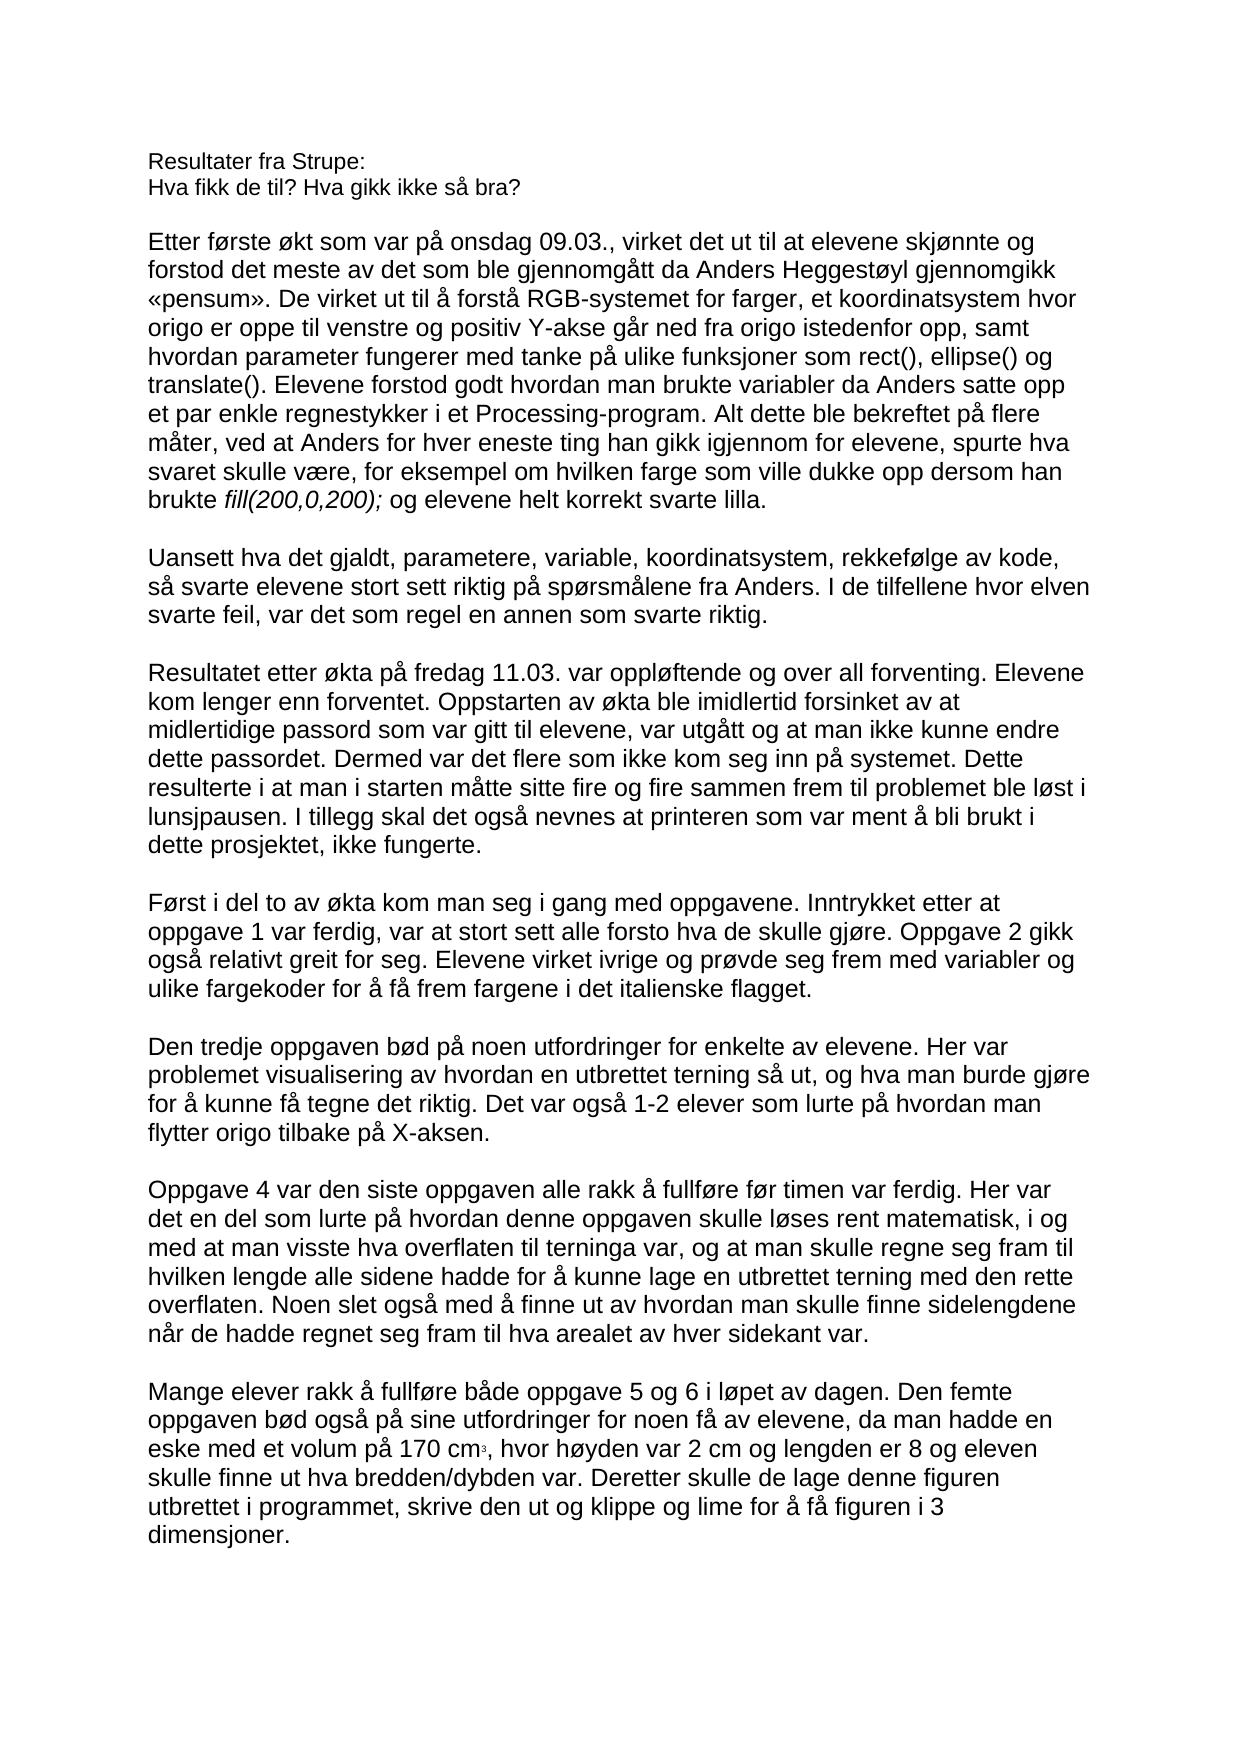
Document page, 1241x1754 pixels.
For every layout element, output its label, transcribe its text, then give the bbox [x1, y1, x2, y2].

text Oppgave 4 var den siste oppgaven alle rakk å fullføre før timen var ferdig. Her var det en del som lurte på hvordan denne oppgaven skulle løses rent matematisk, i og med at man visste hva overflaten til terninga var, og at man skulle regne seg fram til hvilken lengde alle sidene hadde for å kunne lage en utbrettet terning med den rette overflaten. Noen slet også med å finne ut av hvordan man skulle finne sidelengdene når de hadde regnet seg fram til hva arealet av hver sidekant var. [148, 1175, 1093, 1348]
text Resultatet etter økta på fredag 11.03. var oppløftende og over all forventing. Elevene kom lenger enn forventet. Oppstarten av økta ble imidlertid forsinket av at midlertidige passord som var gitt til elevene, var utgått og at man ikke kunne endre dette passordet. Dermed var det flere som ikke kom seg inn på systemet. Dette resulterte i at man i starten måtte sitte fire og fire sammen frem til problemet ble løst i lunsjpausen. I tillegg skal det også nevnes at printeren som var ment å bli brukt i dette prosjektet, ikke fungerte. [148, 658, 1093, 859]
text Hva fikk de til? Hva gikk ikke så bra? [148, 174, 1093, 200]
text Resultater fra Strupe: [148, 148, 1093, 174]
text Etter første økt som var på onsdag 09.03., virket det ut til at elevene skjønnte og forstod det meste av det som ble gjennomgått da Anders Heggestøyl gjennomgikk «pensum». De virket ut til å forstå RGB-systemet for farger, et koordinatsystem hvor origo er oppe til venstre og positiv Y-akse går ned fra origo istedenfor opp, samt hvordan parameter fungerer med tanke på ulike funksjoner som rect(), ellipse() og translate(). Elevene forstod godt hvordan man brukte variabler da Anders satte opp et par enkle regnestykker i et Processing-program. Alt dette ble bekreftet på flere måter, ved at Anders for hver eneste ting han gikk igjennom for elevene, spurte hva svaret skulle være, for eksempel om hvilken farge som ville dukke opp dersom han brukte fill(200,0,200); og elevene helt korrekt svarte lilla. [148, 227, 1093, 514]
text Uansett hva det gjaldt, parametere, variable, koordinatsystem, rekkefølge av kode, så svarte elevene stort sett riktig på spørsmålene fra Anders. I de tilfellene hvor elven svarte feil, var det som regel en annen som svarte riktig. [148, 543, 1093, 629]
text Mange elever rakk å fullføre både oppgave 5 og 6 i løpet av dagen. Den femte oppgaven bød også på sine utfordringer for noen få av elevene, da man hadde en eske med et volum på 170 cm3, hvor høyden var 2 cm og lengden er 8 og eleven skulle finne ut hva bredden/dybden var. Deretter skulle de lage denne figuren utbrettet i programmet, skrive den ut og klippe og lime for å få figuren i 3 dimensjoner. [148, 1377, 1093, 1549]
text Først i del to av økta kom man seg i gang med oppgavene. Inntrykket etter at oppgave 1 var ferdig, var at stort sett alle forsto hva de skulle gjøre. Oppgave 2 gikk også relativt greit for seg. Elevene virket ivrige og prøvde seg frem med variabler og ulike fargekoder for å få frem fargene i det italienske flagget. [148, 888, 1093, 1003]
text Den tredje oppgaven bød på noen utfordringer for enkelte av elevene. Her var problemet visualisering av hvordan en utbrettet terning så ut, og hva man burde gjøre for å kunne få tegne det riktig. Det var også 1-2 elever som lurte på hvordan man flytter origo tilbake på X-aksen. [148, 1032, 1093, 1147]
